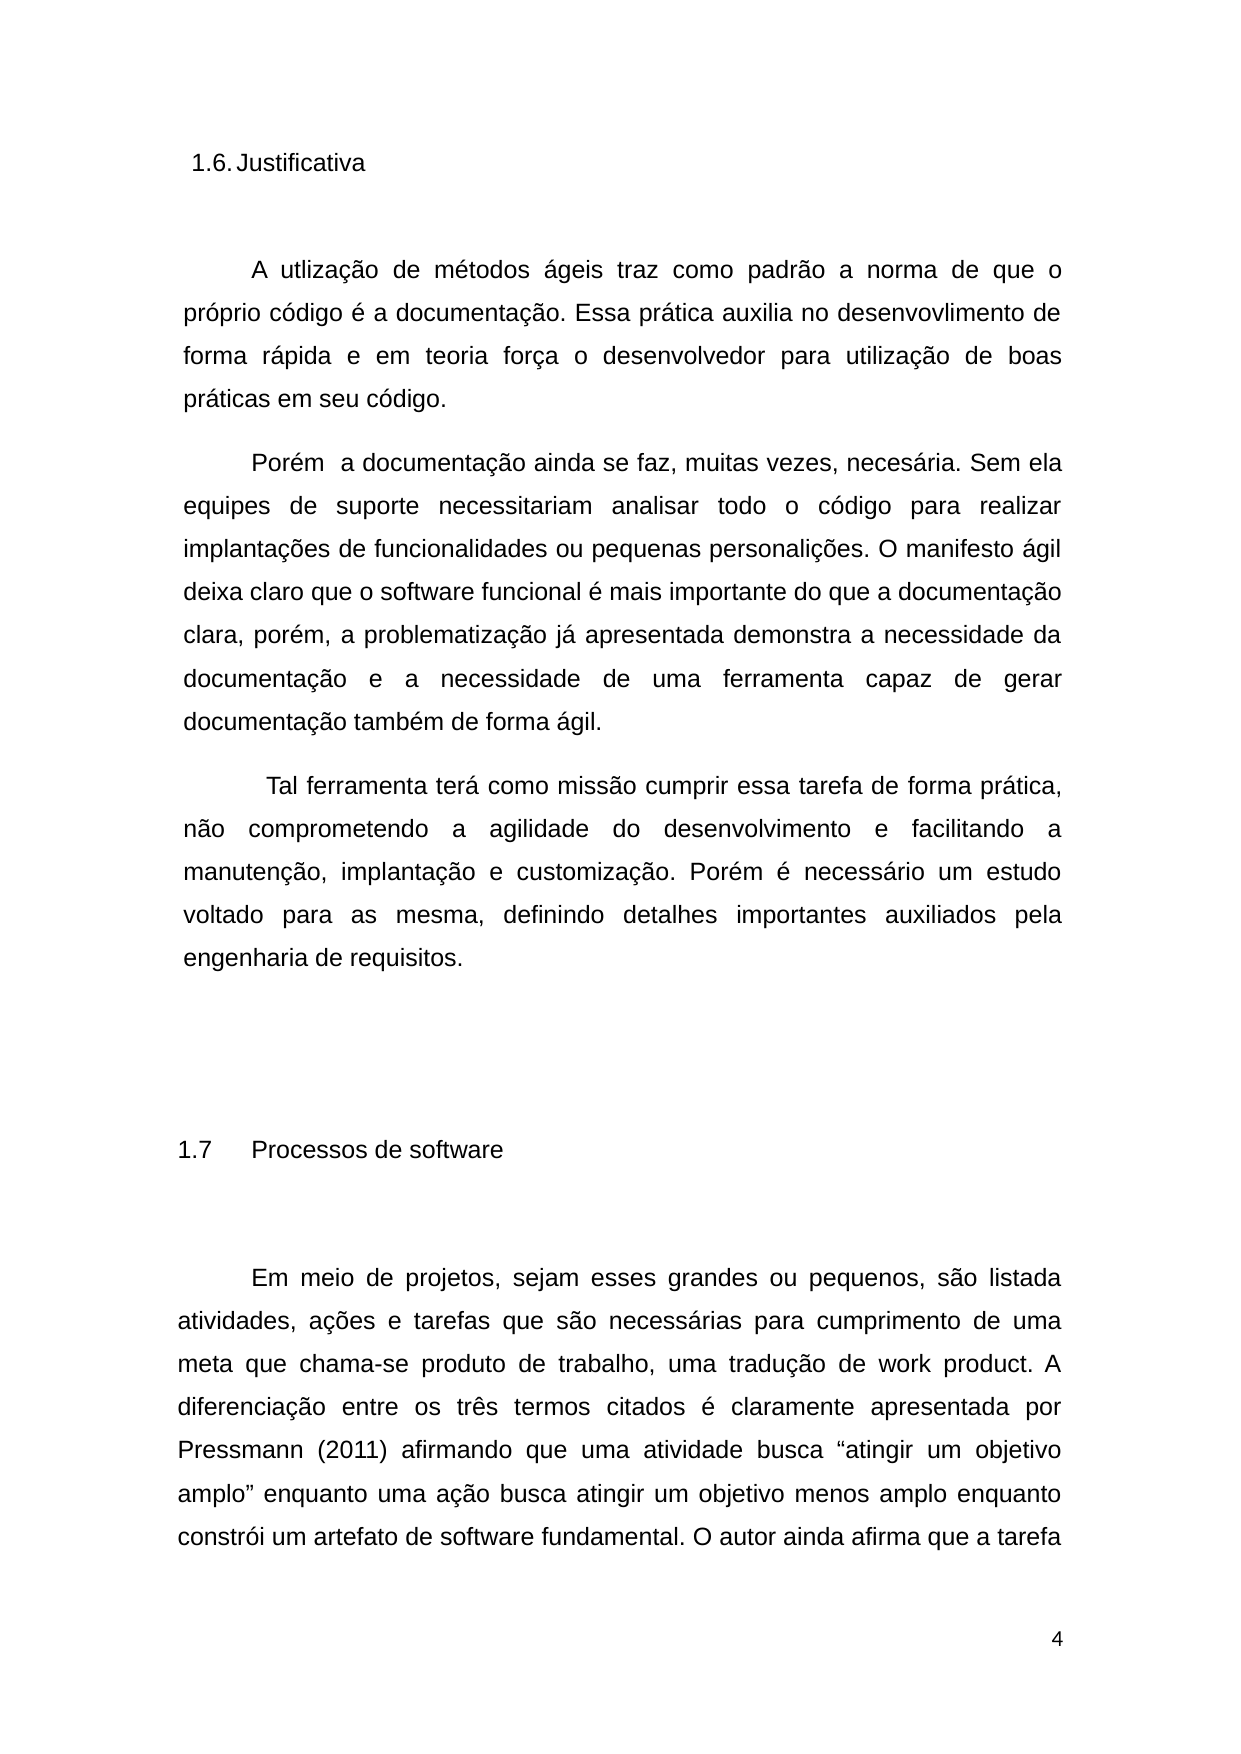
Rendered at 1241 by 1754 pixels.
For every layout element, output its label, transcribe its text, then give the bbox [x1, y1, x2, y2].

text Porém a documentação ainda se faz, muitas vezes, necesária. Sem ela equipes de suporte necessitariam analisar todo o código para realizar implantações de funcionalidades ou pequenas personalições. O manifesto ágil deixa claro que o software funcional é mais importante do que a documentação clara, porém, a problematização já apresentada demonstra a necessidade da documentação e a necessidade de uma ferramenta capaz de gerar documentação também de forma ágil. [183, 448, 1063, 736]
text Tal ferramenta terá como missão cumprir essa tarefa de forma prática, não comprometendo a agilidade do desenvolvimento e facilitando a manutenção, implantação e customização. Porém é necessário um estudo voltado para as mesma, definindo detalhes importantes auxiliados pela engenharia de requisitos. [183, 771, 1063, 972]
subtitle Justificativa [191, 148, 1063, 176]
text Em meio de projetos, sejam esses grandes ou pequenos, são listada atividades, ações e tarefas que são necessárias para cumprimento de uma meta que chama-se produto de trabalho, uma tradução de work product. A diferenciação entre os três termos citados é claramente apresentada por Pressmann (2011) afirmando que uma atividade busca “atingir um objetivo amplo” enquanto uma ação busca atingir um objetivo menos amplo enquanto constrói um artefato de software fundamental. O autor ainda afirma que a tarefa [177, 1263, 1063, 1551]
text A utlização de métodos ágeis traz como padrão a norma de que o próprio código é a documentação. Essa prática auxilia no desenvovlimento de forma rápida e em teoria força o desenvolvedor para utilização de boas práticas em seu código. [183, 255, 1063, 413]
text 1.7 Processos de software [177, 1135, 1063, 1164]
